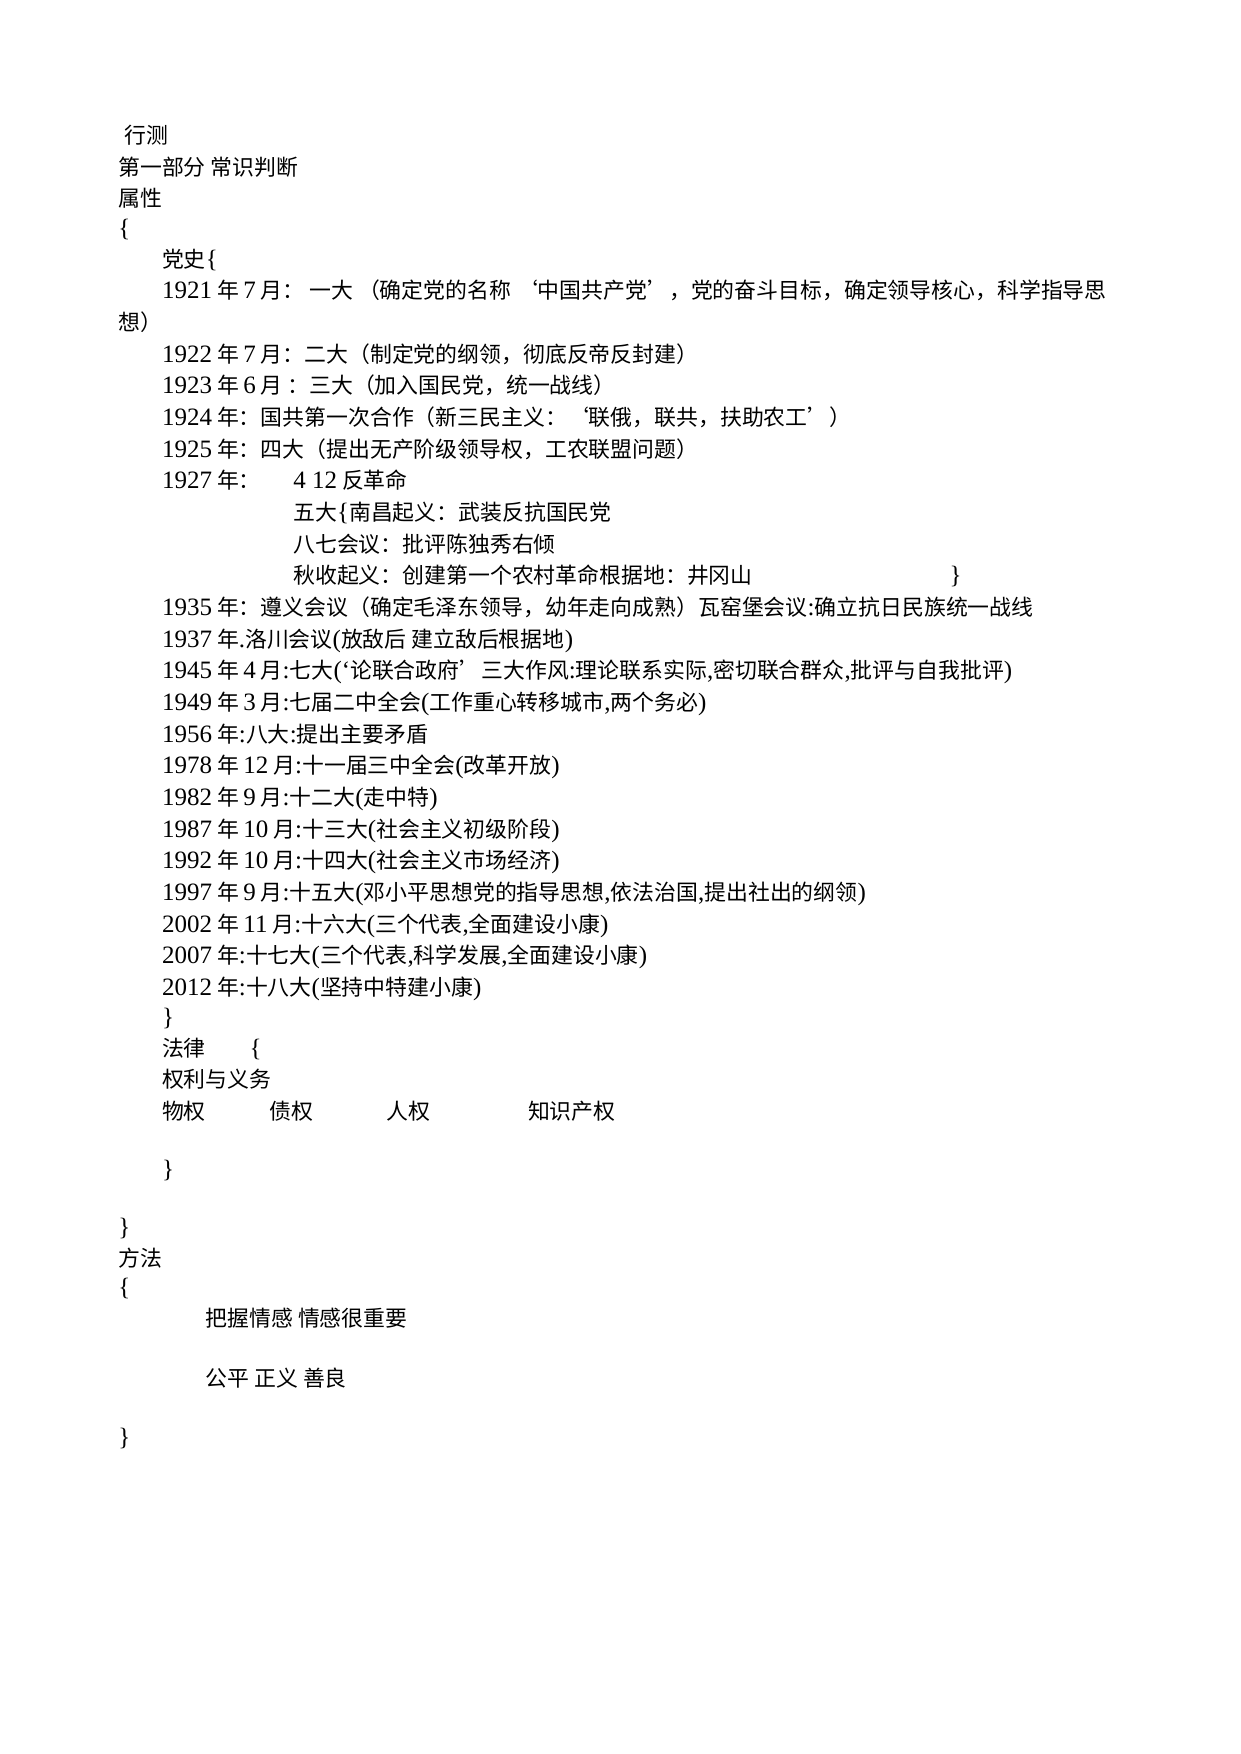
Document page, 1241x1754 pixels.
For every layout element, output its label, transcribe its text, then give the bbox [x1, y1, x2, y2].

text 2012年:十八大(坚持中特建小康) [118, 970, 1122, 1002]
text 1924年：国共第一次合作（新三民主义：‘联俄，联共，扶助农工’） [118, 400, 1122, 432]
text 党史{ [118, 242, 1122, 273]
text 八七会议：批评陈独秀右倾 [118, 527, 1122, 558]
text 法律 { [118, 1031, 1122, 1062]
text 1956年:八大:提出主要矛盾 [118, 717, 1122, 748]
text 第一部分 常识判断 [118, 150, 1122, 181]
text 属性 [118, 181, 1122, 213]
text 2007年:十七大(三个代表,科学发展,全面建设小康) [118, 938, 1122, 970]
text 1925年：四大（提出无产阶级领导权，工农联盟问题） [118, 432, 1122, 463]
text { [118, 213, 1122, 242]
text { [118, 1272, 1122, 1301]
text 五大{南昌起义：武装反抗国民党 [118, 495, 1122, 527]
text 1992年10月:十四大(社会主义市场经济) [118, 843, 1122, 875]
text 1922年7月：二大（制定党的纲领，彻底反帝反封建） [118, 337, 1122, 368]
text 1923年6月 ：三大（加入国民党，统一战线） [118, 368, 1122, 400]
text 物权 债权 人权 知识产权 [118, 1094, 1122, 1126]
text 方法 [118, 1241, 1122, 1272]
text 公平 正义 善良 [118, 1361, 1122, 1393]
text } [118, 1212, 1122, 1241]
text 1921年7月： 一大 （确定党的名称 ‘中国共产党’，党的奋斗目标，确定领导核心，科学指导思想） [118, 273, 1122, 337]
text 秋收起义：创建第一个农村革命根据地：井冈山 } [118, 558, 1122, 590]
text 2002年11月:十六大(三个代表,全面建设小康) [118, 907, 1122, 938]
text 1935年：遵义会议（确定毛泽东领导，幼年走向成熟）瓦窑堡会议:确立抗日民族统一战线 [118, 590, 1122, 622]
text 1978年12月:十一届三中全会(改革开放) [118, 748, 1122, 780]
text } [118, 1154, 1122, 1183]
text 把握情感 情感很重要 [118, 1301, 1122, 1333]
text 1987年10月:十三大(社会主义初级阶段) [118, 812, 1122, 843]
text 1945年4月:七大(‘论联合政府’三大作风:理论联系实际,密切联合群众,批评与自我批评) [118, 653, 1122, 685]
text 行测 [118, 118, 1122, 150]
text 1949年3月:七届二中全会(工作重心转移城市,两个务必) [118, 685, 1122, 717]
text } [118, 1002, 1122, 1031]
text 1927年： 4 12反革命 [118, 463, 1122, 495]
text 1982年9月:十二大(走中特) [118, 780, 1122, 812]
text 1937年.洛川会议(放敌后 建立敌后根据地) [118, 622, 1122, 653]
text 1997年9月:十五大(邓小平思想党的指导思想,依法治国,提出社出的纲领) [118, 875, 1122, 907]
text } [118, 1422, 1122, 1451]
text 权利与义务 [118, 1062, 1122, 1094]
